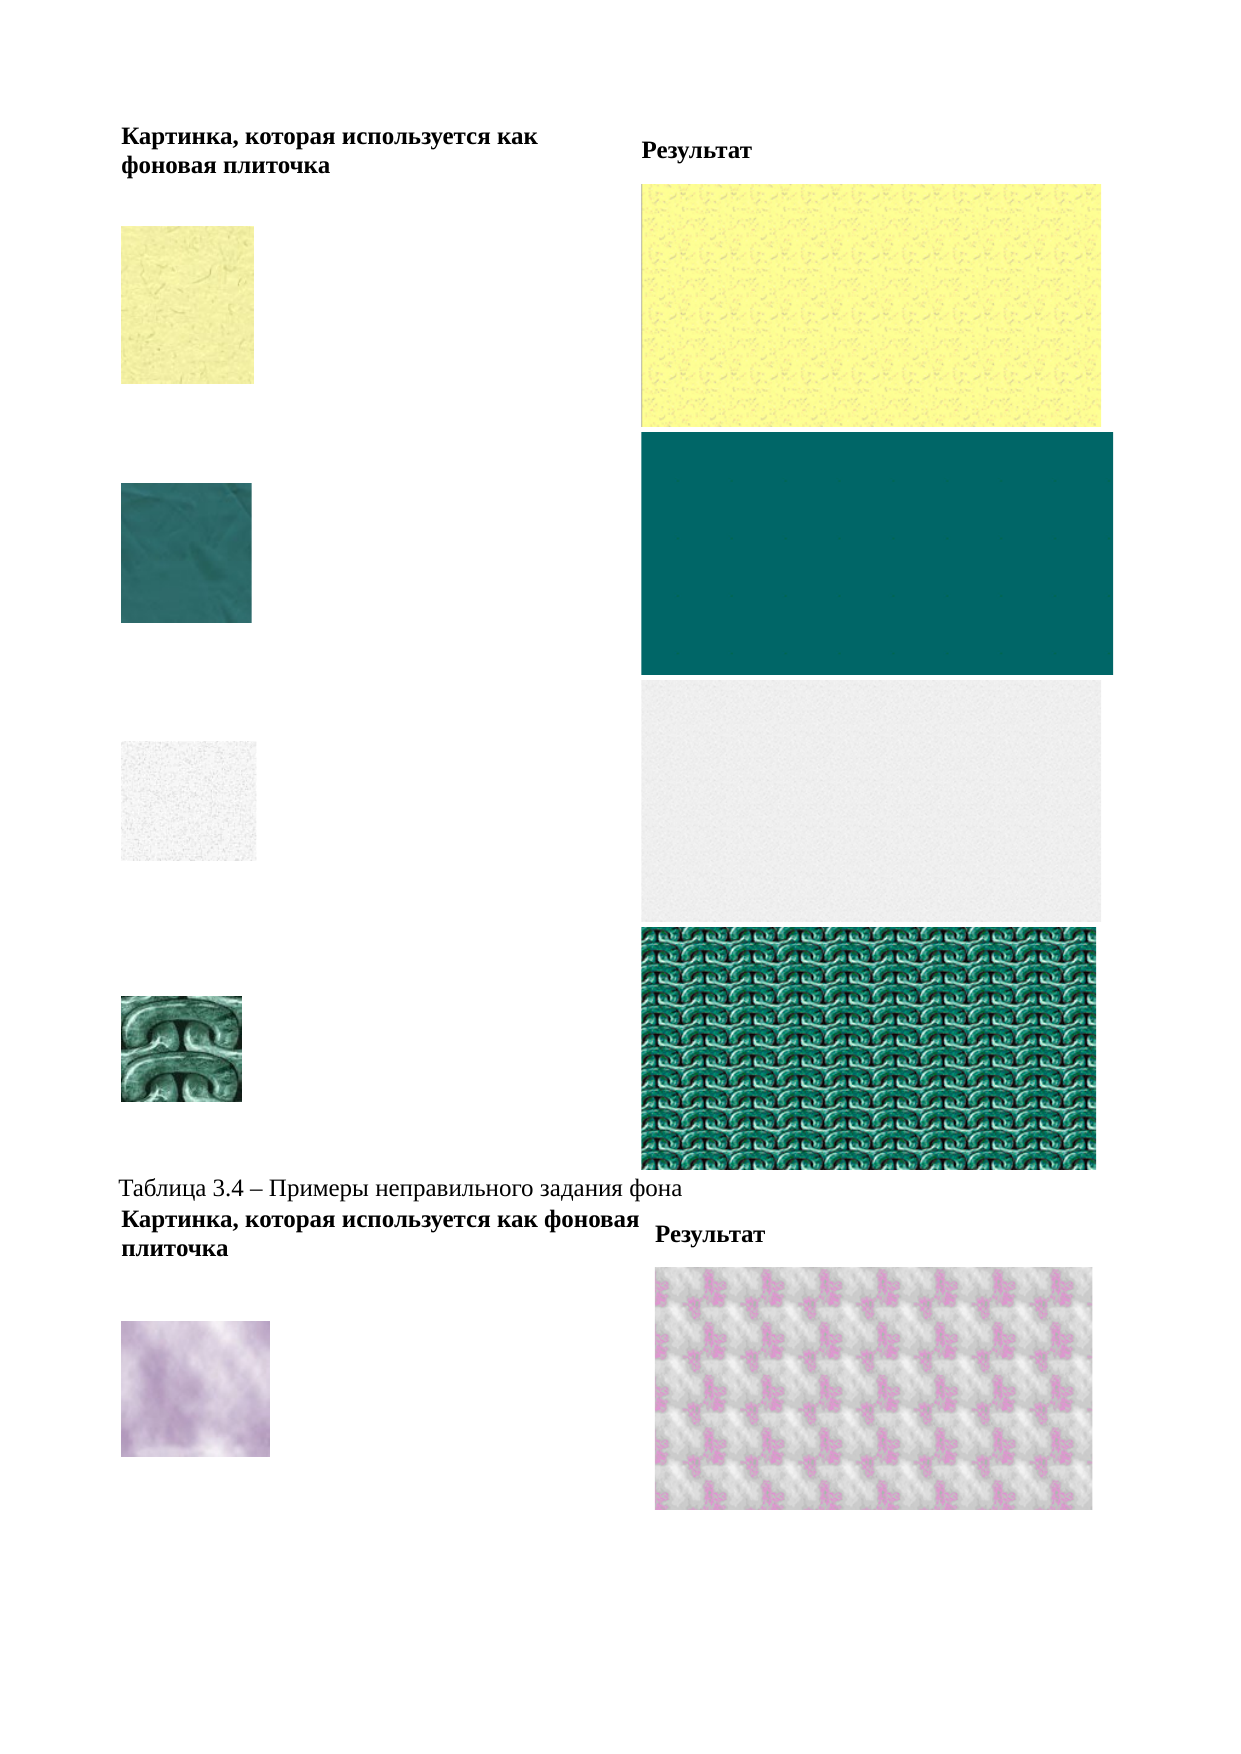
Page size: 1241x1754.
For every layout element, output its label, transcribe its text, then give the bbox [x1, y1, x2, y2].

table_cell [652, 1265, 1122, 1513]
picture [121, 996, 242, 1102]
table_cell [639, 677, 1122, 925]
picture [121, 741, 257, 861]
picture [654, 1267, 1093, 1510]
table_header Результат [652, 1201, 1122, 1265]
table_cell [639, 429, 1122, 677]
picture [641, 184, 1102, 427]
picture [641, 432, 1114, 675]
table_header Картинка, которая используется как фоновая плиточка [118, 1201, 652, 1265]
picture [121, 226, 254, 384]
table_cell [118, 925, 638, 1173]
table_cell [118, 1265, 652, 1513]
table_cell [639, 181, 1122, 429]
picture [641, 680, 1102, 922]
picture [121, 1321, 270, 1457]
table_cell [118, 677, 638, 925]
table_cell [118, 429, 638, 677]
table_cell [639, 925, 1122, 1173]
table_header Картинка, которая используется как фоновая плиточка [118, 118, 638, 181]
text Таблица 3.4 – Примеры неправильного задания фона [118, 1173, 1122, 1201]
picture [121, 483, 252, 623]
picture [641, 927, 1097, 1170]
table_cell [118, 181, 638, 429]
table_header Результат [639, 118, 1122, 181]
